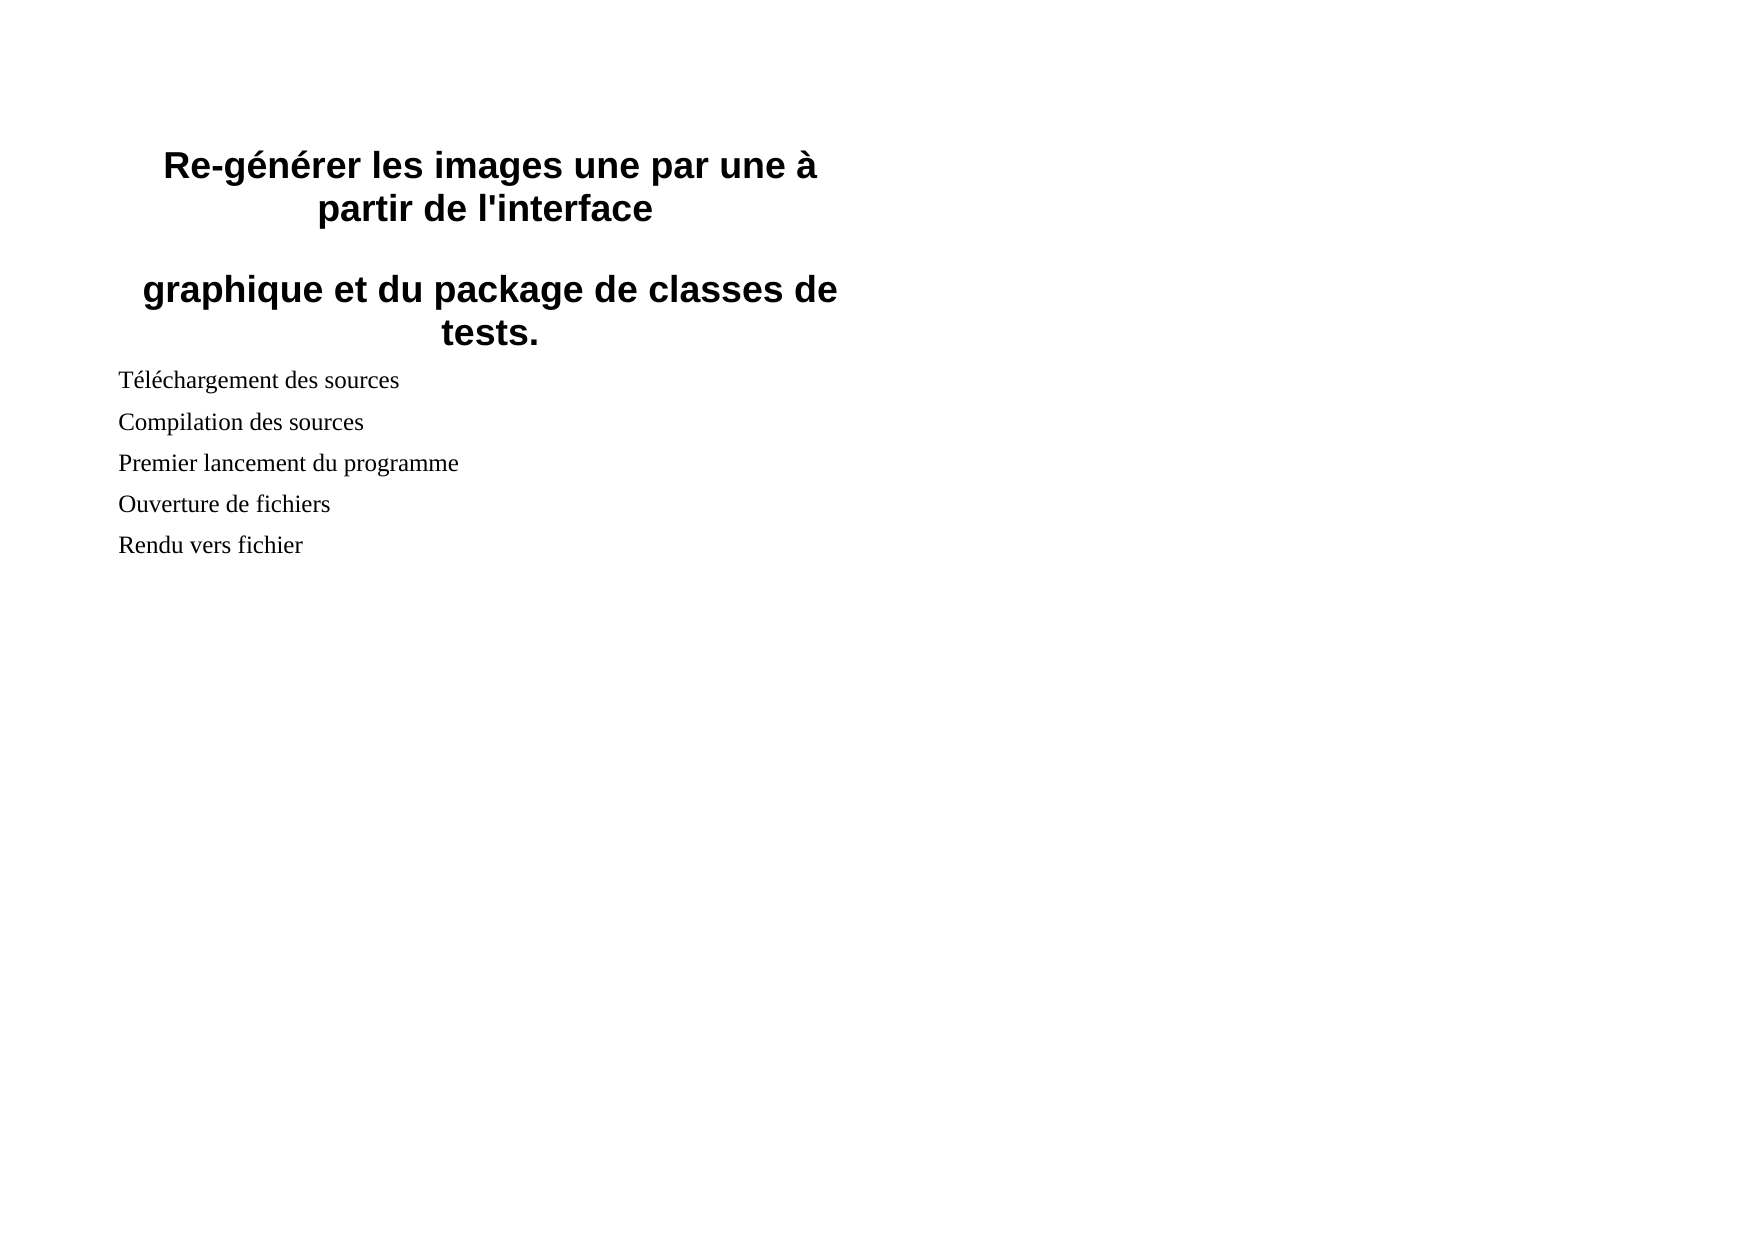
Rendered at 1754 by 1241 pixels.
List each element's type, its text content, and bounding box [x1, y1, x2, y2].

text Rendu vers fichier [118, 531, 862, 559]
text Premier lancement du programme [118, 448, 862, 477]
text Ouverture de fichiers [118, 489, 862, 518]
text Compilation des sources [118, 407, 862, 436]
text Téléchargement des sources [118, 366, 862, 394]
title graphique et du package de classes de tests. [118, 267, 862, 353]
title Re-générer les images une par une à partir de l'interface [118, 143, 862, 229]
